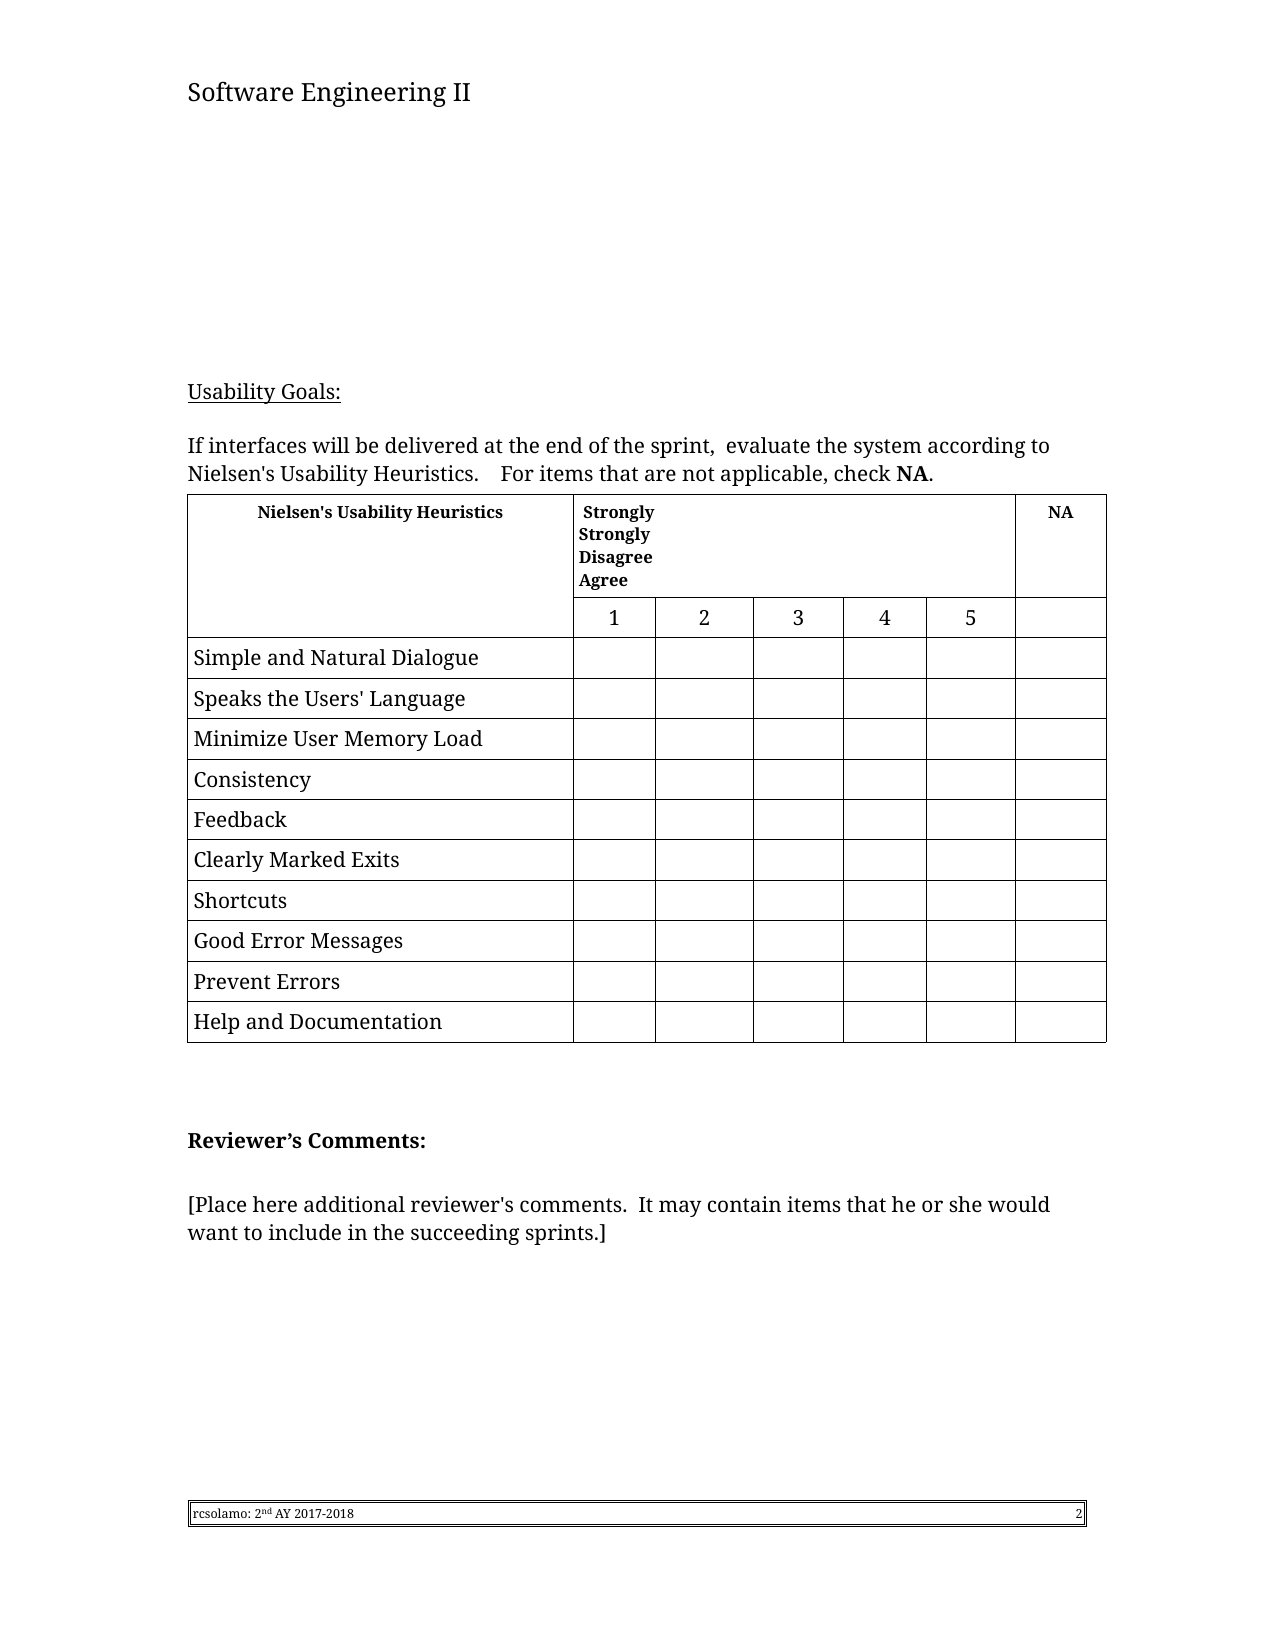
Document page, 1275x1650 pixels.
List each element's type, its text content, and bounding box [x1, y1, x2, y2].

table_cell [574, 719, 655, 758]
table_cell Simple and Natural Dialogue [188, 638, 573, 678]
table_cell [656, 679, 753, 718]
table_cell [927, 840, 1015, 880]
table_cell Clearly Marked Exits [188, 840, 573, 880]
table_cell [1016, 598, 1106, 637]
table_cell [1016, 760, 1106, 799]
table_cell [754, 638, 843, 678]
table_cell 2 [656, 598, 753, 637]
table_cell [1016, 840, 1106, 880]
table_cell Help and Documentation [188, 1002, 573, 1041]
table_cell [1016, 719, 1106, 758]
table_cell [754, 840, 843, 880]
table_cell Shortcuts [188, 881, 573, 920]
table_cell [754, 881, 843, 920]
table_cell [754, 679, 843, 718]
table_cell [927, 638, 1015, 678]
table_cell [927, 962, 1015, 1001]
table_header NA [1016, 495, 1106, 597]
table_cell [927, 719, 1015, 758]
table_cell [656, 962, 753, 1001]
table_cell [574, 962, 655, 1001]
table_cell [844, 840, 926, 880]
table_cell [844, 760, 926, 799]
table_cell [574, 881, 655, 920]
table_cell [754, 962, 843, 1001]
table_cell [656, 840, 753, 880]
table_cell [754, 921, 843, 961]
table_cell [574, 800, 655, 839]
table_cell 3 [754, 598, 843, 637]
table_cell 4 [844, 598, 926, 637]
table_cell [844, 719, 926, 758]
table_header Strongly Strongly Disagree Agree [574, 495, 1015, 597]
table_cell [844, 1002, 926, 1041]
subtitle Reviewer’s Comments: [187, 1127, 1087, 1183]
table_cell [927, 800, 1015, 839]
table_cell [574, 1002, 655, 1041]
table_cell [656, 881, 753, 920]
table_cell [927, 679, 1015, 718]
table_cell Minimize User Memory Load [188, 719, 573, 758]
subtitle If interfaces will be delivered at the end of the sprint, evaluate the system according to Nielsen's Usability Heuristics. For items that are not applicable, check NA. [187, 431, 1087, 488]
table_cell [754, 760, 843, 799]
table_cell [574, 840, 655, 880]
table_cell [656, 760, 753, 799]
table_cell Consistency [188, 760, 573, 799]
table_cell [754, 719, 843, 758]
table_cell [574, 638, 655, 678]
table_cell [656, 638, 753, 678]
table_cell [1016, 638, 1106, 678]
table_cell [656, 1002, 753, 1041]
table_cell [927, 921, 1015, 961]
table_header Nielsen's Usability Heuristics [188, 495, 573, 637]
table_cell [1016, 1002, 1106, 1041]
table_cell Speaks the Users' Language [188, 679, 573, 718]
table_cell [844, 679, 926, 718]
table_cell [1016, 921, 1106, 961]
table_cell 5 [927, 598, 1015, 637]
table_cell [1016, 800, 1106, 839]
table_cell Prevent Errors [188, 962, 573, 1001]
table_cell [754, 800, 843, 839]
table_cell [844, 800, 926, 839]
table_cell [574, 679, 655, 718]
text Usability Goals: [187, 377, 1087, 406]
table_cell [927, 1002, 1015, 1041]
table_cell [656, 719, 753, 758]
table_cell [927, 760, 1015, 799]
table_cell [656, 921, 753, 961]
table_cell [927, 881, 1015, 920]
table_cell [656, 800, 753, 839]
table_cell [754, 1002, 843, 1041]
table_cell [844, 921, 926, 961]
table_cell [844, 638, 926, 678]
text [Place here additional reviewer's comments. It may contain items that he or she would want to include in the succeeding sprints.] [187, 1190, 1087, 1247]
table_cell [1016, 962, 1106, 1001]
table_cell [844, 962, 926, 1001]
table_cell Feedback [188, 800, 573, 839]
table_cell 1 [574, 598, 655, 637]
table_cell [1016, 679, 1106, 718]
table_cell Good Error Messages [188, 921, 573, 961]
table_cell [1016, 881, 1106, 920]
table_cell [574, 760, 655, 799]
table_cell [574, 921, 655, 961]
table_cell [844, 881, 926, 920]
